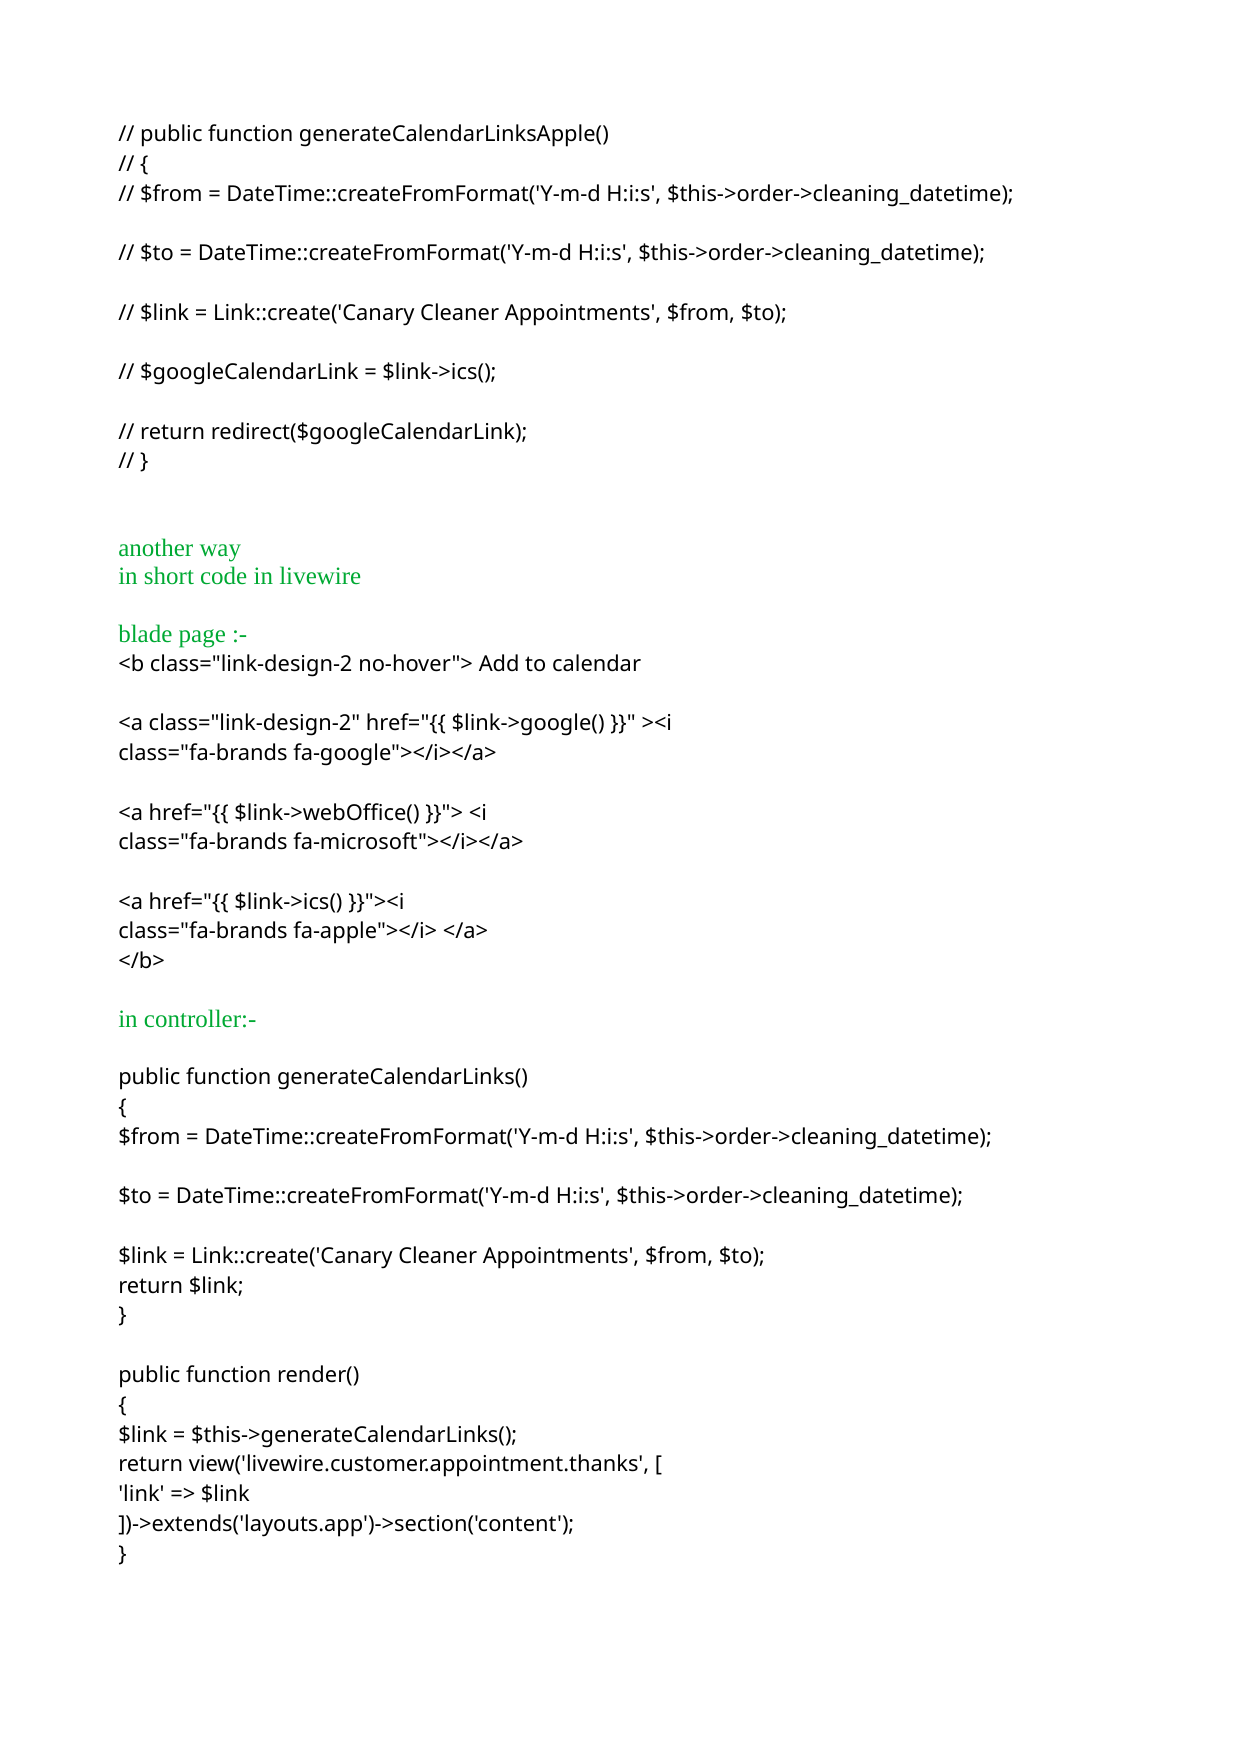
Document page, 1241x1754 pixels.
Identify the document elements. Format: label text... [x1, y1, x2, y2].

text $link = Link::create('Canary Cleaner Appointments', $from, $to); [118, 1240, 1122, 1270]
text // $link = Link::create('Canary Cleaner Appointments', $from, $to); [118, 297, 1122, 326]
text $to = DateTime::createFromFormat('Y-m-d H:i:s', $this->order->cleaning_datetime); [118, 1180, 1122, 1210]
text <b class="link-design-2 no-hover"> Add to calendar [118, 648, 1122, 677]
text another way [118, 533, 1122, 561]
text // $googleCalendarLink = $link->ics(); [118, 356, 1122, 386]
text <a href="{{ $link->webOffice() }}"> <i [118, 796, 1122, 826]
text $link = $this->generateCalendarLinks(); [118, 1418, 1122, 1448]
text class="fa-brands fa-apple"></i> </a> [118, 916, 1122, 945]
text 'link' => $link [118, 1478, 1122, 1508]
text class="fa-brands fa-microsoft"></i></a> [118, 826, 1122, 856]
text class="fa-brands fa-google"></i></a> [118, 737, 1122, 767]
text </b> [118, 945, 1122, 975]
text // $to = DateTime::createFromFormat('Y-m-d H:i:s', $this->order->cleaning_datetime); [118, 237, 1122, 267]
text } [118, 1538, 1122, 1567]
text in short code in livewire [118, 561, 1122, 590]
text { [118, 1091, 1122, 1121]
text // } [118, 445, 1122, 475]
text return $link; [118, 1270, 1122, 1299]
text // return redirect($googleCalendarLink); [118, 416, 1122, 445]
text public function generateCalendarLinks() [118, 1061, 1122, 1091]
text blade page :- [118, 619, 1122, 648]
text <a class="link-design-2" href="{{ $link->google() }}" ><i [118, 707, 1122, 737]
text ])->extends('layouts.app')->section('content'); [118, 1508, 1122, 1538]
text return view('livewire.customer.appointment.thanks', [ [118, 1448, 1122, 1478]
text // { [118, 148, 1122, 178]
text <a href="{{ $link->ics() }}"><i [118, 886, 1122, 916]
text { [118, 1389, 1122, 1418]
text in controller:- [118, 1004, 1122, 1033]
text $from = DateTime::createFromFormat('Y-m-d H:i:s', $this->order->cleaning_datetime); [118, 1121, 1122, 1151]
text public function render() [118, 1359, 1122, 1389]
text // public function generateCalendarLinksApple() [118, 118, 1122, 148]
text } [118, 1299, 1122, 1329]
text // $from = DateTime::createFromFormat('Y-m-d H:i:s', $this->order->cleaning_datetime); [118, 178, 1122, 207]
